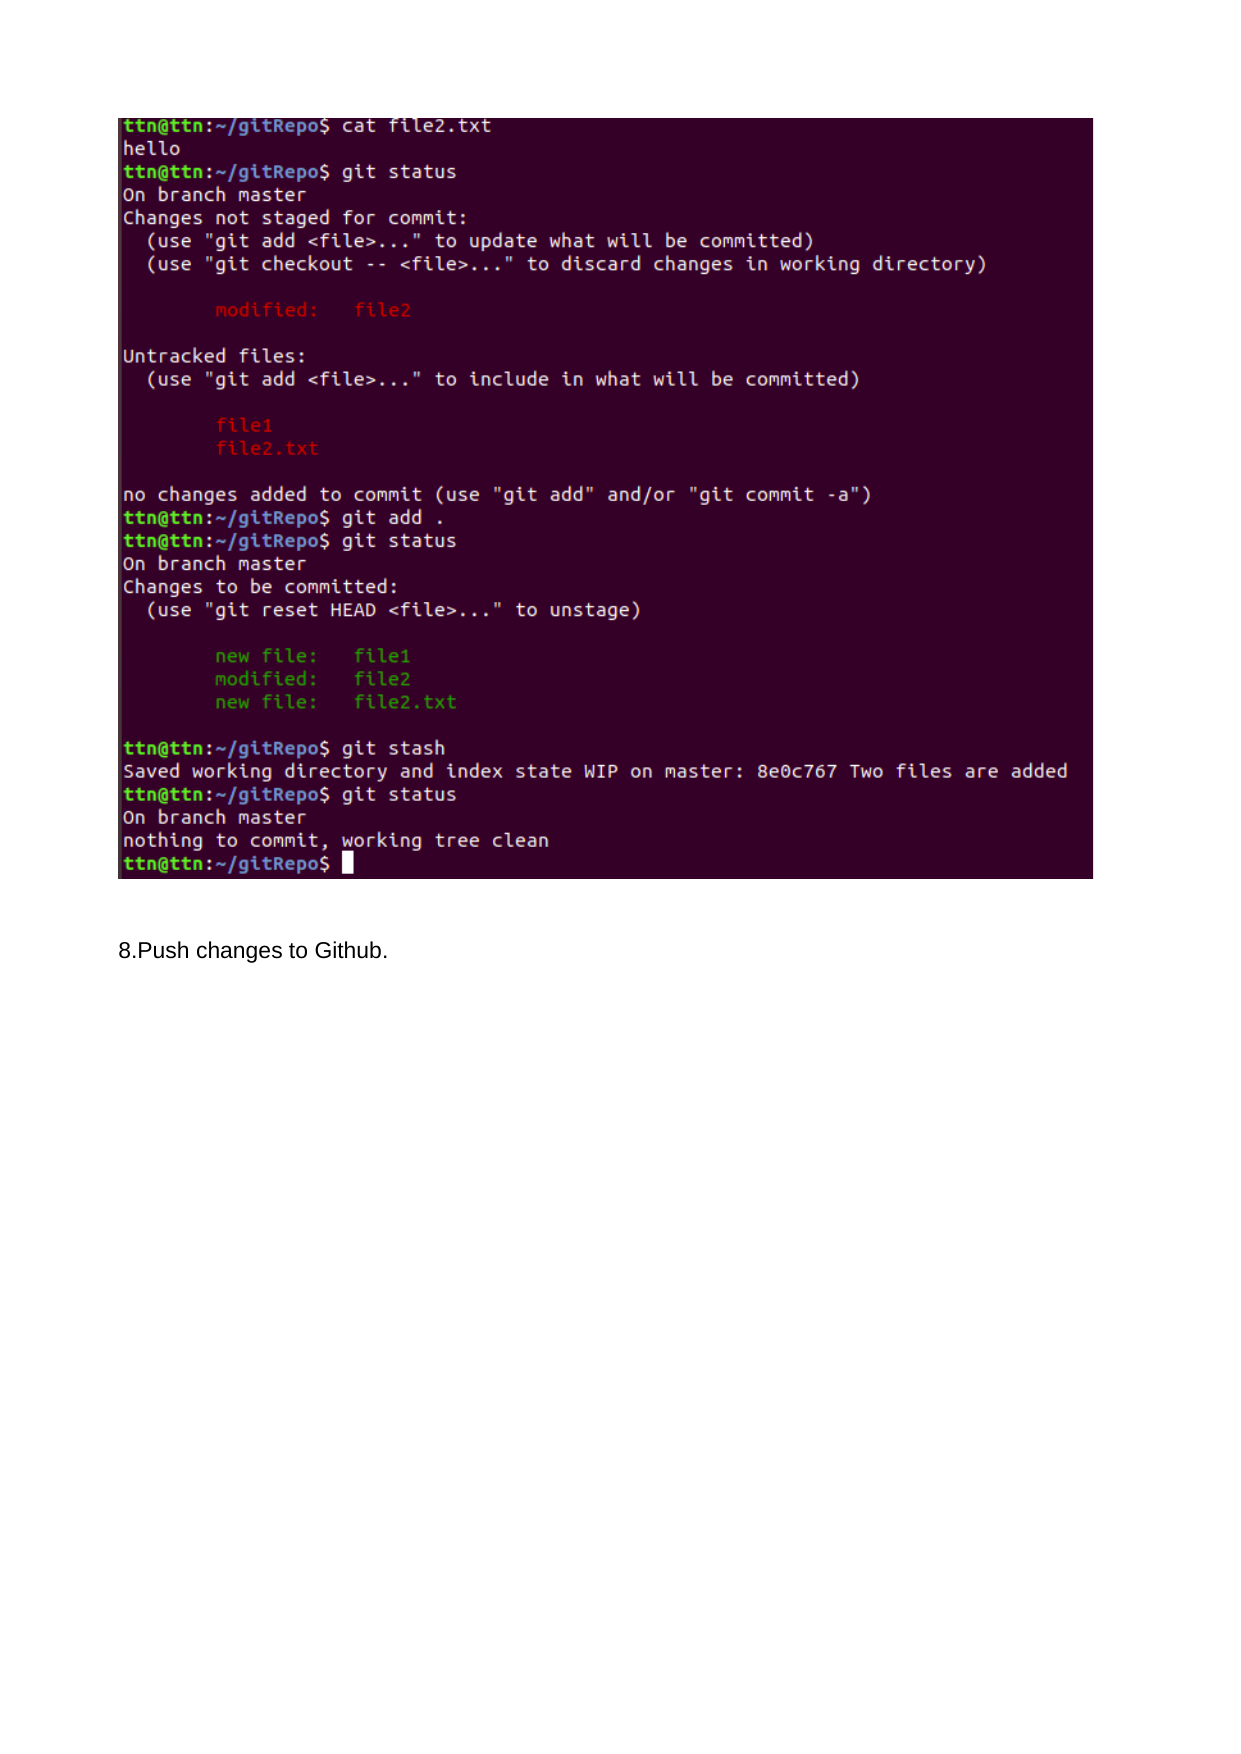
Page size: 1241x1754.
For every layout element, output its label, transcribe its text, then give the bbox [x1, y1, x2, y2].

picture [118, 118, 1094, 879]
text 8.Push changes to Github. [118, 937, 1122, 964]
